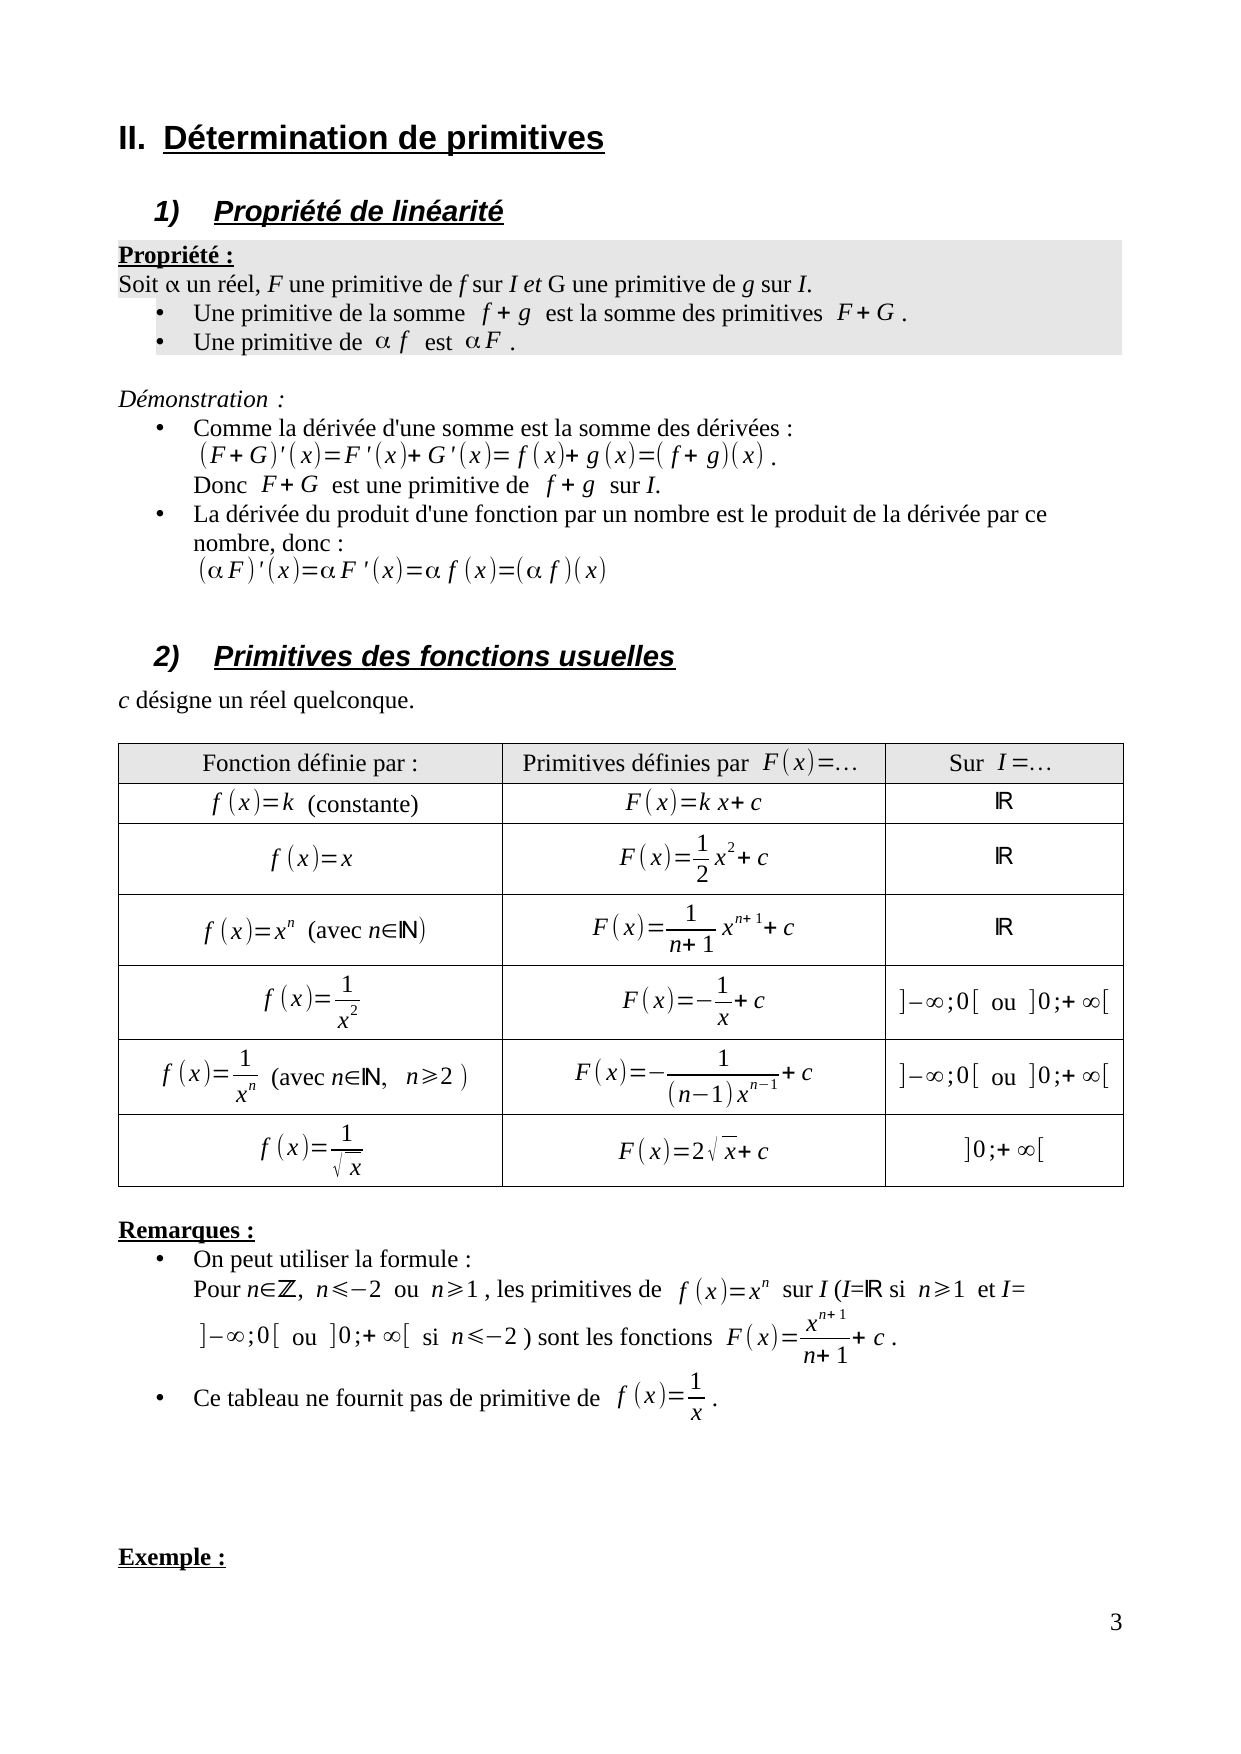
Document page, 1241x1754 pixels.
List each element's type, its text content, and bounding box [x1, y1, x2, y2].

list Ce tableau ne fournit pas de primitive de . [156, 1368, 1122, 1427]
list On peut utiliser la formule : [156, 1244, 1122, 1273]
list . [156, 442, 1122, 470]
table_cell [119, 1115, 502, 1186]
subtitle Propriété de linéarité [153, 194, 1122, 228]
table_cell ℝ [886, 824, 1123, 894]
list Une primitive de est . [156, 327, 1122, 355]
table_header Primitives définies par [503, 744, 885, 783]
table_cell ou [886, 1040, 1123, 1114]
table_cell (avec n∈ℕ) [119, 895, 502, 964]
table_cell (avec n∈ℕ, ) [119, 1040, 502, 1114]
table_cell [119, 824, 502, 894]
table_cell [503, 784, 885, 823]
table_cell [503, 966, 885, 1039]
table_header Sur [886, 744, 1123, 783]
table_cell ℝ [886, 784, 1123, 823]
text Soit  un réel, F une primitive de f sur I et G une primitive de g sur I. [118, 269, 1122, 298]
text Remarques : [118, 1215, 1122, 1244]
table_cell [886, 1115, 1123, 1186]
text Démonstration : [118, 384, 1122, 413]
subtitle Primitives des fonctions usuelles [153, 639, 1122, 673]
list Une primitive de la somme est la somme des primitives . [156, 298, 1122, 327]
list Comme la dérivée d'une somme est la somme des dérivées : [156, 413, 1122, 442]
table_cell [503, 1115, 885, 1186]
text Exemple : [118, 1542, 1122, 1570]
list La dérivée du produit d'une fonction par un nombre est le produit de la dérivée par ce nombre, donc : [156, 499, 1122, 557]
table_cell [503, 824, 885, 894]
list Pour n∈ℤ, ou , les primitives de sur I (I=ℝ si et I= ou si ) sont les fonctions . [156, 1273, 1122, 1368]
table_cell ℝ [886, 895, 1123, 964]
table_cell [503, 895, 885, 964]
subtitle Détermination de primitives [118, 118, 1122, 157]
table_cell (constante) [119, 784, 502, 823]
list Donc est une primitive de sur I. [156, 470, 1122, 499]
table_cell [119, 966, 502, 1039]
text c désigne un réel quelconque. [118, 685, 1122, 714]
table_cell ou [886, 966, 1123, 1039]
table_header Fonction définie par : [119, 744, 502, 783]
text Propriété : [118, 240, 1122, 269]
table_cell [503, 1040, 885, 1114]
